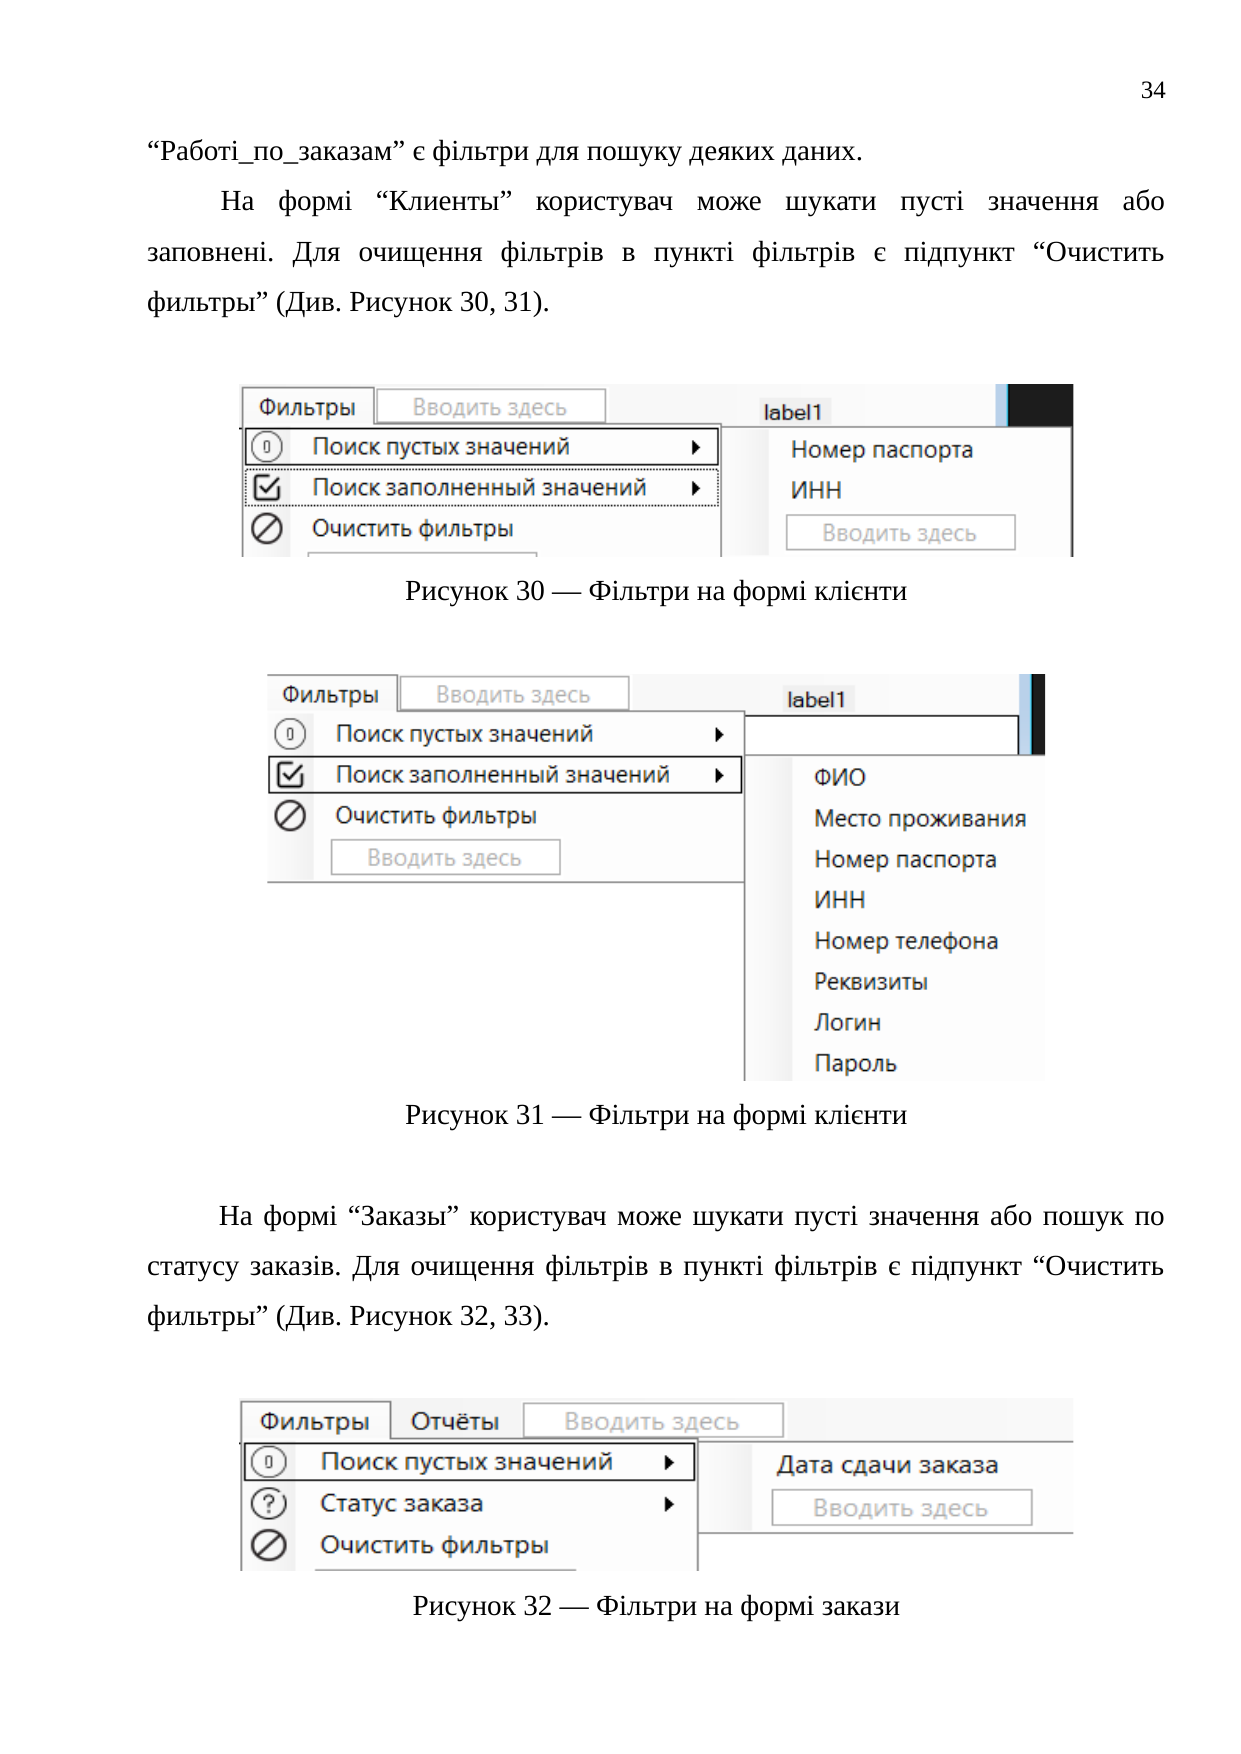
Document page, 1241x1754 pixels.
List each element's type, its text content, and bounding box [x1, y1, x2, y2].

picture [239, 1398, 1074, 1571]
text Рисунок 30 — Фільтри на формі клієнти [147, 573, 1166, 607]
picture [239, 384, 1074, 557]
text Рисунок 31 — Фільтри на формі клієнти [147, 1097, 1166, 1131]
text На формі “Клиенты” користувач може шукати пусті значення або заповнені. Для очищення фільтрів в пункті фільтрів є підпункт “Очистить фильтры” (Див. Рисунок 30, 31). [147, 183, 1166, 318]
picture [267, 674, 1046, 1081]
text “Работі_по_заказам” є фільтри для пошуку деяких даних. [147, 133, 1166, 167]
text Рисунок 32 — Фільтри на формі закази [147, 1588, 1166, 1621]
text На формі “Заказы” користувач може шукати пусті значення або пошук по статусу заказів. Для очищення фільтрів в пункті фільтрів є підпункт “Очистить фильтры” (Див. Рисунок 32, 33). [147, 1198, 1166, 1332]
